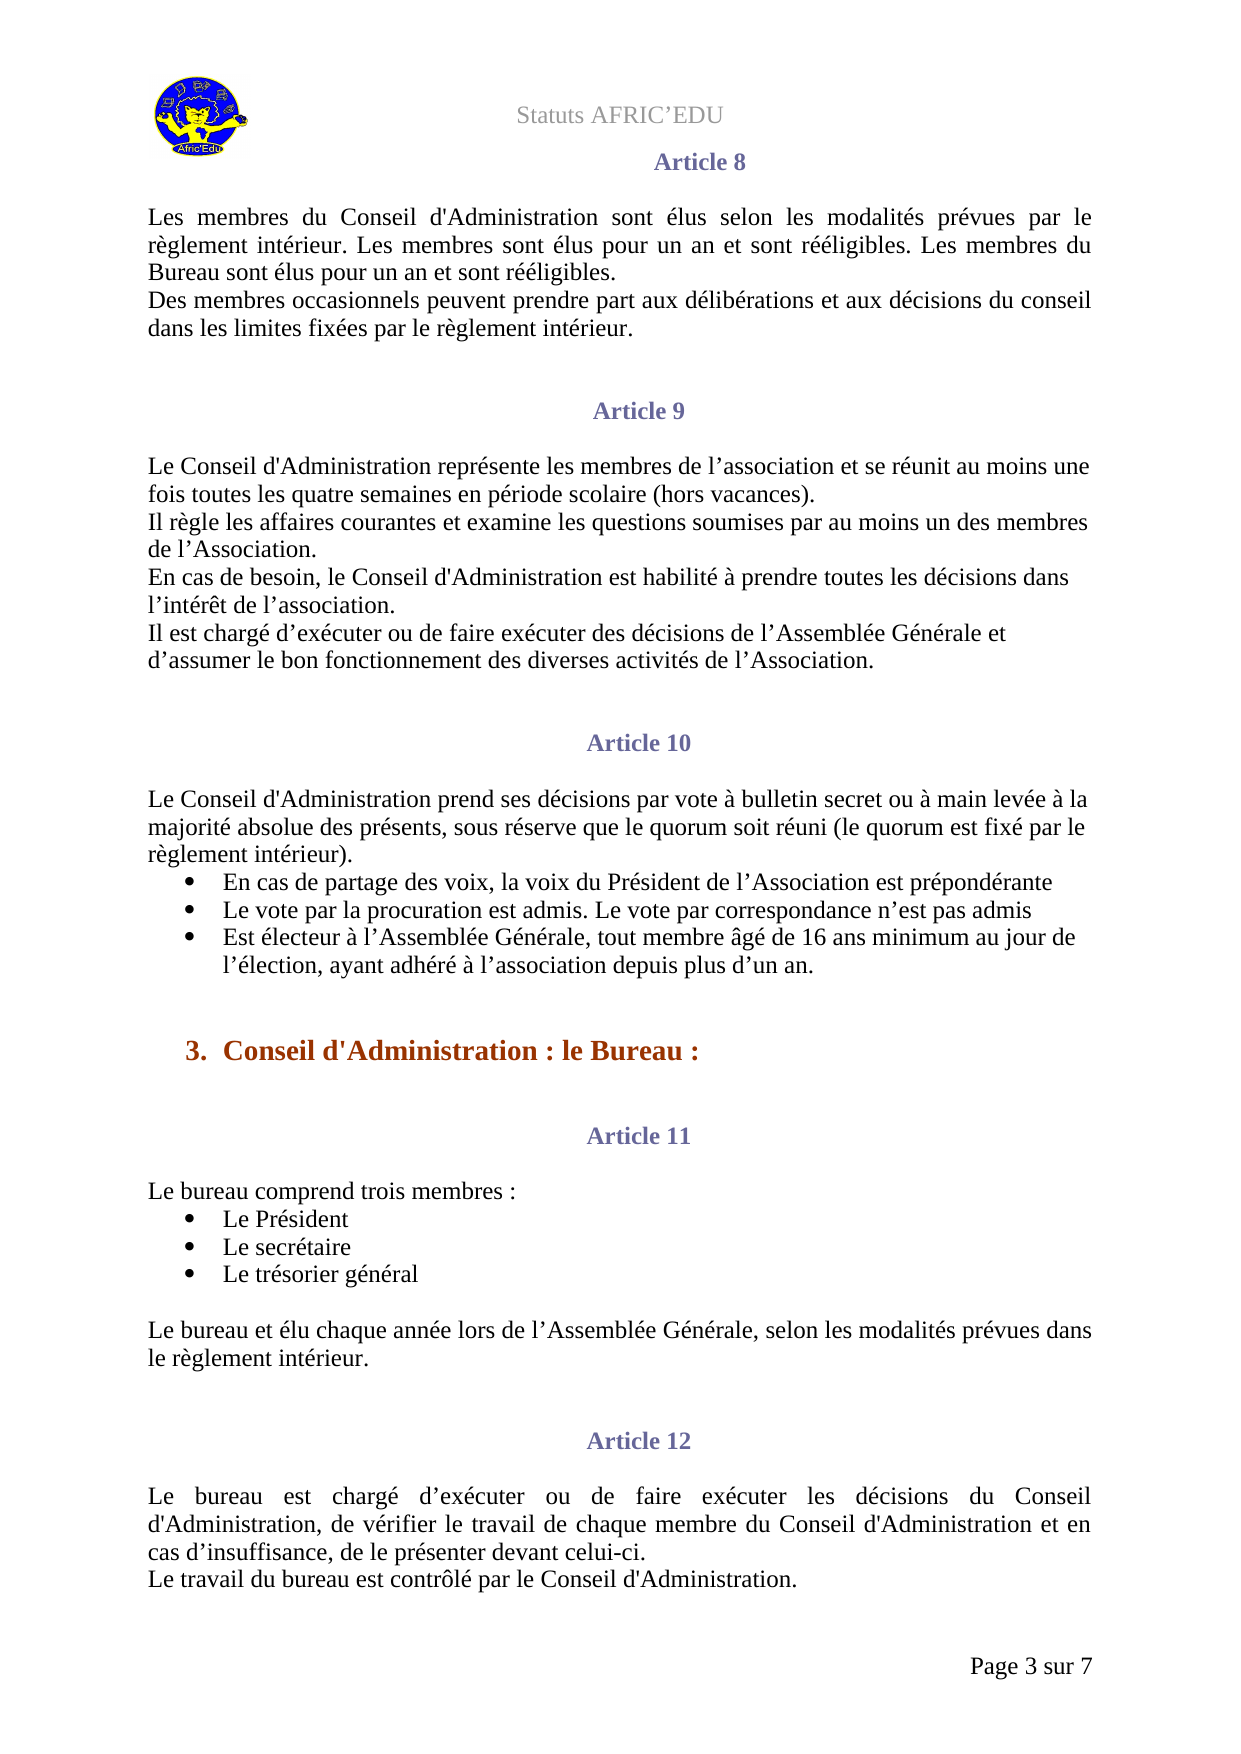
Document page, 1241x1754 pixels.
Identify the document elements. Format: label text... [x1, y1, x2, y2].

list Est électeur à l’Assemblée Générale, tout membre âgé de 16 ans minimum au jour de l’élection, ayant adhéré à l’association depuis plus d’un an. [185, 923, 1092, 979]
list Le Président [185, 1205, 1092, 1233]
list Le vote par la procuration est admis. Le vote par correspondance n’est pas admis [185, 896, 1092, 923]
text Le bureau comprend trois membres : [148, 1177, 1092, 1205]
text Les membres du Conseil d'Administration sont élus selon les modalités prévues par le règlement intérieur. Les membres sont élus pour un an et sont rééligibles. Les membres du Bureau sont élus pour un an et sont rééligibles. [148, 203, 1092, 286]
text Le Conseil d'Administration représente les membres de l’association et se réunit au moins une fois toutes les quatre semaines en période scolaire (hors vacances). [148, 452, 1092, 508]
list En cas de partage des voix, la voix du Président de l’Association est prépondérante [185, 868, 1092, 896]
list Conseil d'Administration : le Bureau : [185, 1034, 1092, 1067]
text Le Conseil d'Administration prend ses décisions par vote à bulletin secret ou à main levée à la majorité absolue des présents, sous réserve que le quorum soit réuni (le quorum est fixé par le règlement intérieur). [148, 785, 1092, 868]
text Article 12 [185, 1427, 1092, 1454]
text Article 10 [185, 729, 1092, 757]
text En cas de besoin, le Conseil d'Administration est habilité à prendre toutes les décisions dans l’intérêt de l’association. [148, 563, 1092, 619]
text Article 11 [185, 1122, 1092, 1150]
list Le secrétaire [185, 1233, 1092, 1261]
text Il règle les affaires courantes et examine les questions soumises par au moins un des membres de l’Association. [148, 508, 1092, 563]
text Le travail du bureau est contrôlé par le Conseil d'Administration. [148, 1565, 1092, 1593]
text Article 8 [185, 148, 1092, 175]
text Le bureau est chargé d’exécuter ou de faire exécuter les décisions du Conseil d'Administration, de vérifier le travail de chaque membre du Conseil d'Administration et en cas d’insuffisance, de le présenter devant celui-ci. [148, 1482, 1092, 1565]
text Le bureau et élu chaque année lors de l’Assemblée Générale, selon les modalités prévues dans le règlement intérieur. [148, 1316, 1092, 1371]
list Le trésorier général [185, 1261, 1092, 1288]
text Des membres occasionnels peuvent prendre part aux délibérations et aux décisions du conseil dans les limites fixées par le règlement intérieur. [148, 286, 1092, 342]
text Article 9 [185, 397, 1092, 425]
text Il est chargé d’exécuter ou de faire exécuter des décisions de l’Assemblée Générale et d’assumer le bon fonctionnement des diverses activités de l’Association. [148, 619, 1092, 674]
